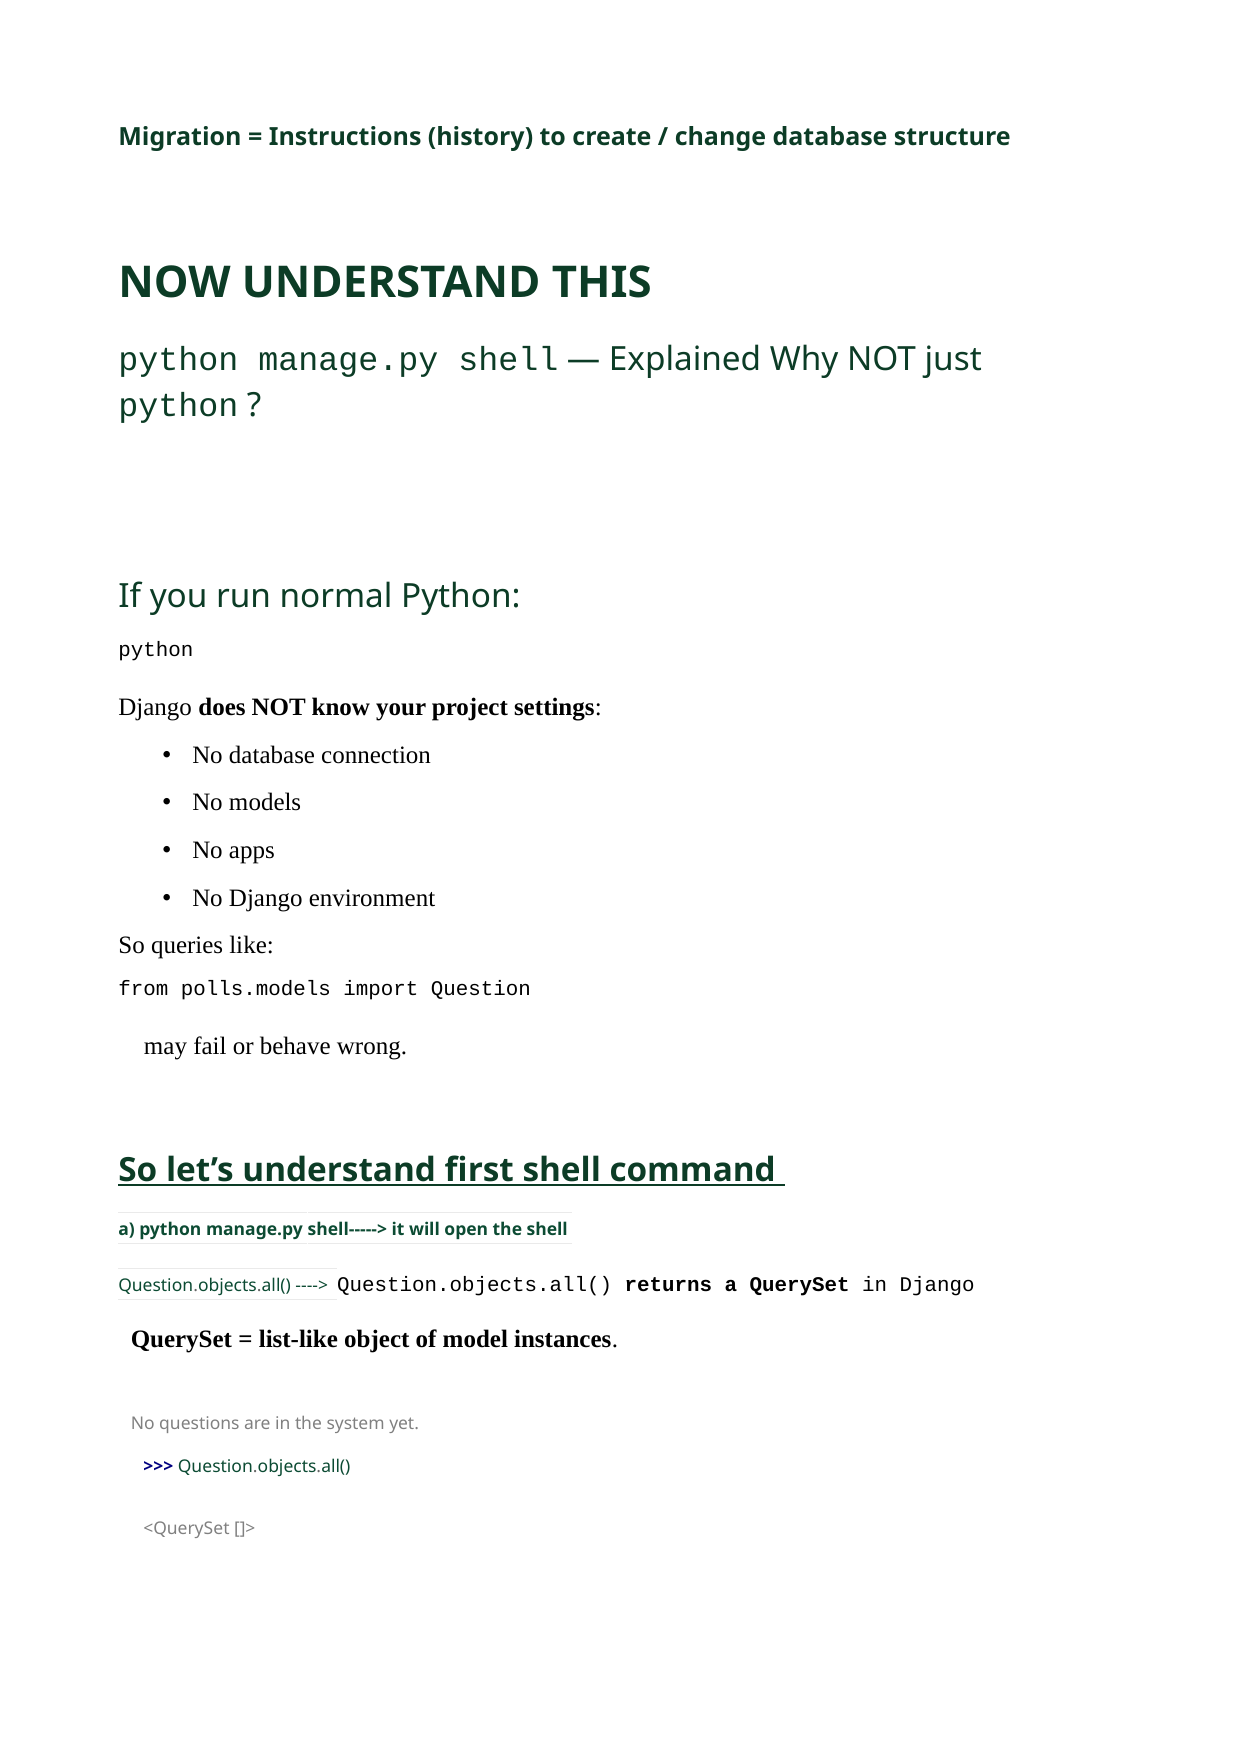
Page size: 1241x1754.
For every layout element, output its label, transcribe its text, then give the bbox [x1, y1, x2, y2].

list No models [162, 787, 1122, 816]
text Migration = Instructions (history) to create / change database structure [118, 118, 1122, 152]
subtitle python manage.py shell — Explained Why NOT just python ? [118, 335, 1122, 426]
text So queries like: [118, 930, 1122, 959]
text Django does NOT know your project settings: [118, 692, 1122, 721]
list No database connection [162, 740, 1122, 768]
text QuerySet = list-like object of model instances. [118, 1324, 1122, 1382]
text a) python manage.py shell-----> it will open the shell [118, 1212, 1122, 1244]
list No Django environment [162, 883, 1122, 911]
text So let’s understand first shell command [118, 1145, 1122, 1191]
text No questions are in the system yet. [118, 1410, 1122, 1435]
text >>> Question.objects.all() [143, 1454, 1097, 1478]
text ❌ may fail or behave wrong. [118, 1031, 1122, 1060]
text If you run normal Python: [118, 572, 1122, 618]
text Question.objects.all() ----> Question.objects.all() returns a QuerySet in Django [118, 1268, 1122, 1300]
text python [118, 639, 1122, 663]
text from polls.models import Question [118, 978, 1122, 1001]
list No apps [162, 835, 1122, 864]
text <QuerySet []> [143, 1516, 1097, 1539]
text NOW UNDERSTAND THIS [118, 250, 1122, 310]
